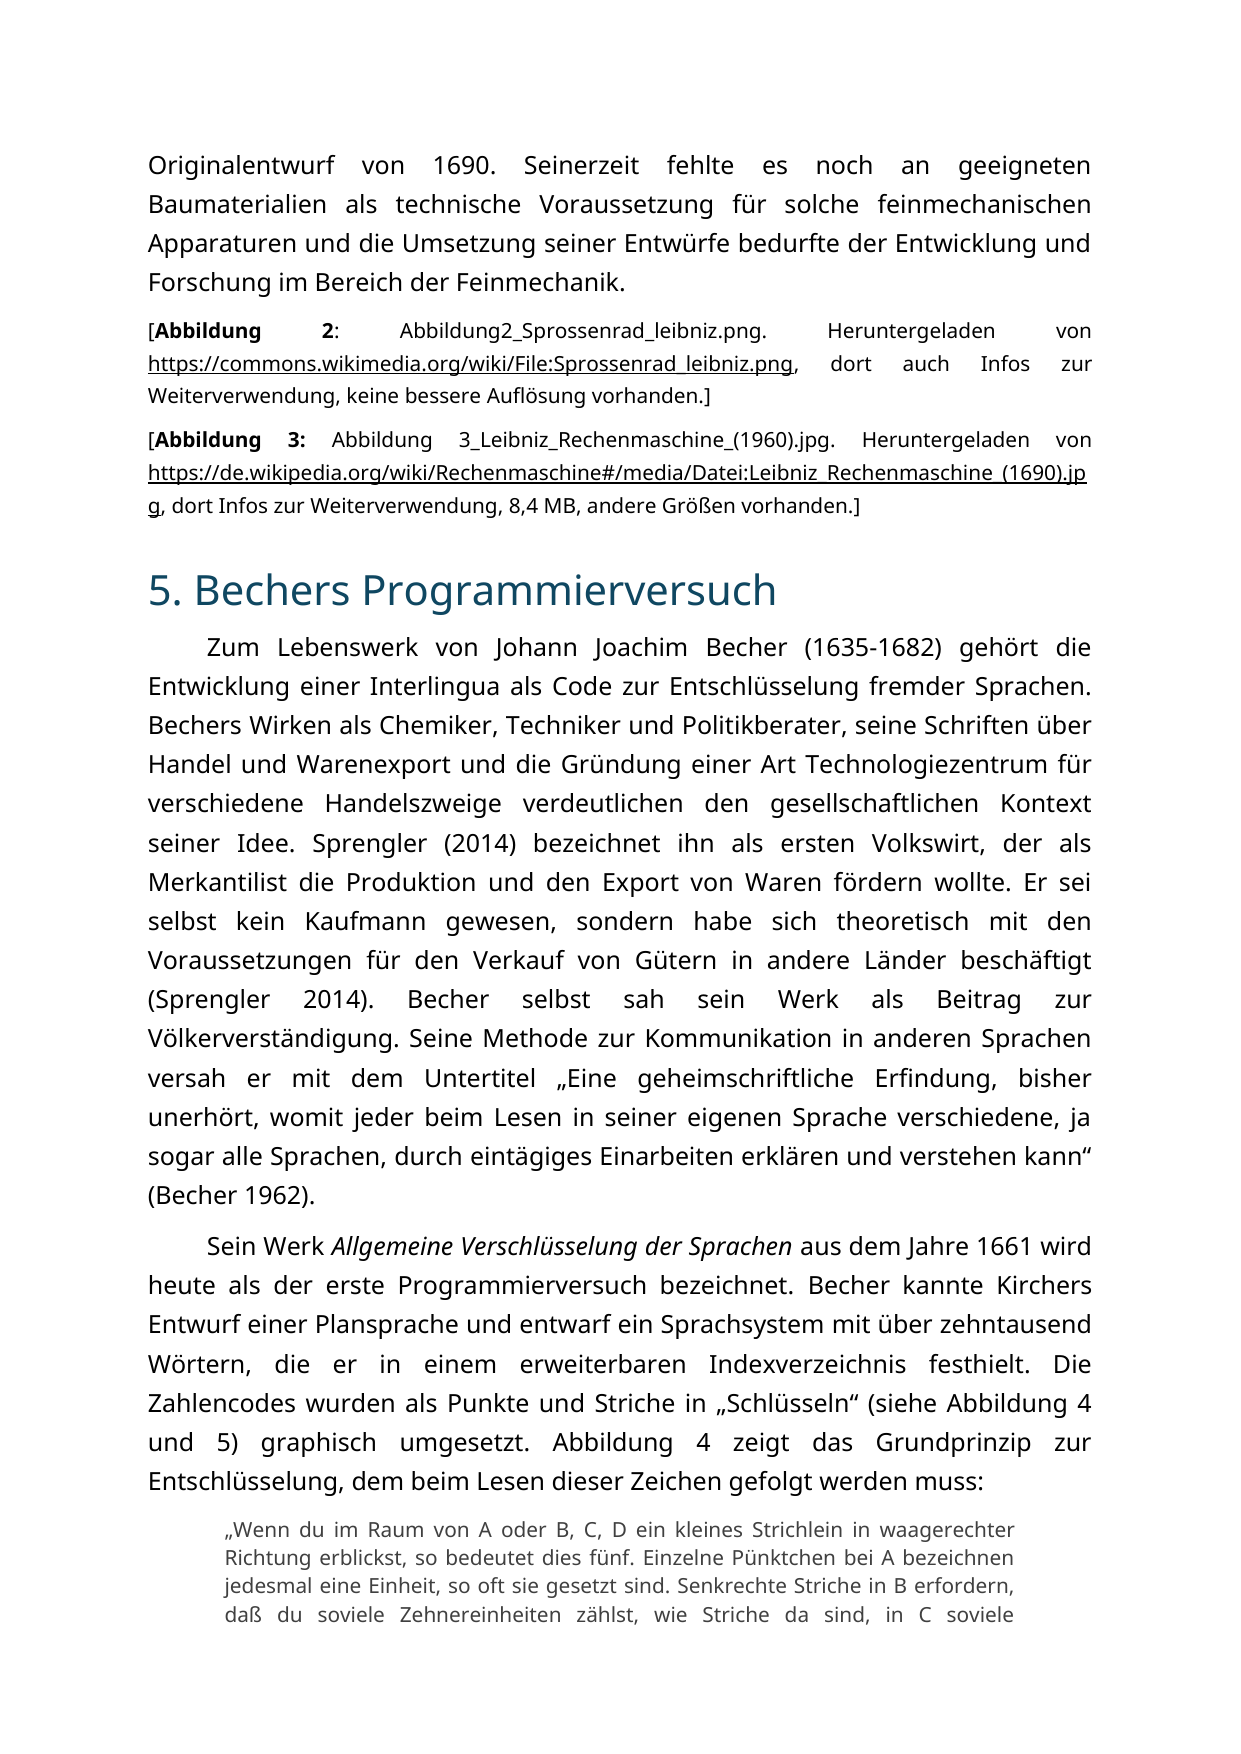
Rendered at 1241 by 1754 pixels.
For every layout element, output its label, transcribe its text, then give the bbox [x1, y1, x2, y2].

text [Abbildung 3: Abbildung 3_Leibniz_Rechenmaschine_(1960).jpg. Heruntergeladen von https://de.wikipedia.org/wiki/Rechenmaschine#/media/Datei:Leibniz_Rechenmaschine_(1690).jpg, dort Infos zur Weiterverwendung, 8,4 MB, andere Größen vorhanden.] [148, 426, 1093, 519]
text Sein Werk Allgemeine Verschlüsselung der Sprachen aus dem Jahre 1661 wird heute als der erste Programmierversuch bezeichnet. Becher kannte Kirchers Entwurf einer Plansprache und entwarf ein Sprachsystem mit über zehntausend Wörtern, die er in einem erweiterbaren Indexverzeichnis festhielt. Die Zahlencodes wurden als Punkte und Striche in „Schlüsseln“ (siehe Abbildung 4 und 5) graphisch umgesetzt. Abbildung 4 zeigt das Grundprinzip zur Entschlüsselung, dem beim Lesen dieser Zeichen gefolgt werden muss: [148, 1229, 1093, 1498]
text Originalentwurf von 1690. Seinerzeit fehlte es noch an geeigneten Baumaterialien als technische Voraussetzung für solche feinmechanischen Apparaturen und die Umsetzung seiner Entwürfe bedurfte der Entwicklung und Forschung im Bereich der Feinmechanik. [148, 148, 1093, 299]
subtitle 5. Bechers Programmierversuch [148, 561, 1093, 618]
text Zum Lebenswerk von Johann Joachim Becher (1635-1682) gehört die Entwicklung einer Interlingua als Code zur Entschlüsselung fremder Sprachen. Bechers Wirken als Chemiker, Techniker und Politikberater, seine Schriften über Handel und Warenexport und die Gründung einer Art Technologiezentrum für verschiedene Handelszweige verdeutlichen den gesellschaftlichen Kontext seiner Idee. Sprengler (2014) bezeichnet ihn als ersten Volkswirt, der als Merkantilist die Produktion und den Export von Waren fördern wollte. Er sei selbst kein Kaufmann gewesen, sondern habe sich theoretisch mit den Voraussetzungen für den Verkauf von Gütern in andere Länder beschäftigt (Sprengler 2014). Becher selbst sah sein Werk als Beitrag zur Völkerverständigung. Seine Methode zur Kommunikation in anderen Sprachen versah er mit dem Untertitel „Eine geheimschriftliche Erfindung, bisher unerhört, womit jeder beim Lesen in seiner eigenen Sprache verschiedene, ja sogar alle Sprachen, durch eintägiges Einarbeiten erklären und verstehen kann“ (Becher 1962). [148, 629, 1093, 1212]
text „Wenn du im Raum von A oder B, C, D ein kleines Strichlein in waagerechter Richtung erblickst, so bedeutet dies fünf. Einzelne Pünktchen bei A bezeichnen jedesmal eine Einheit, so oft sie gesetzt sind. Senkrechte Striche in B erfordern, daß du soviele Zehnereinheiten zählst, wie Striche da sind, in C soviele [224, 1515, 1016, 1628]
text [Abbildung 2: Abbildung2_Sprossenrad_leibniz.png. Heruntergeladen von https://commons.wikimedia.org/wiki/File:Sprossenrad_leibniz.png, dort auch Infos zur Weiterverwendung, keine bessere Auflösung vorhanden.] [148, 316, 1093, 410]
